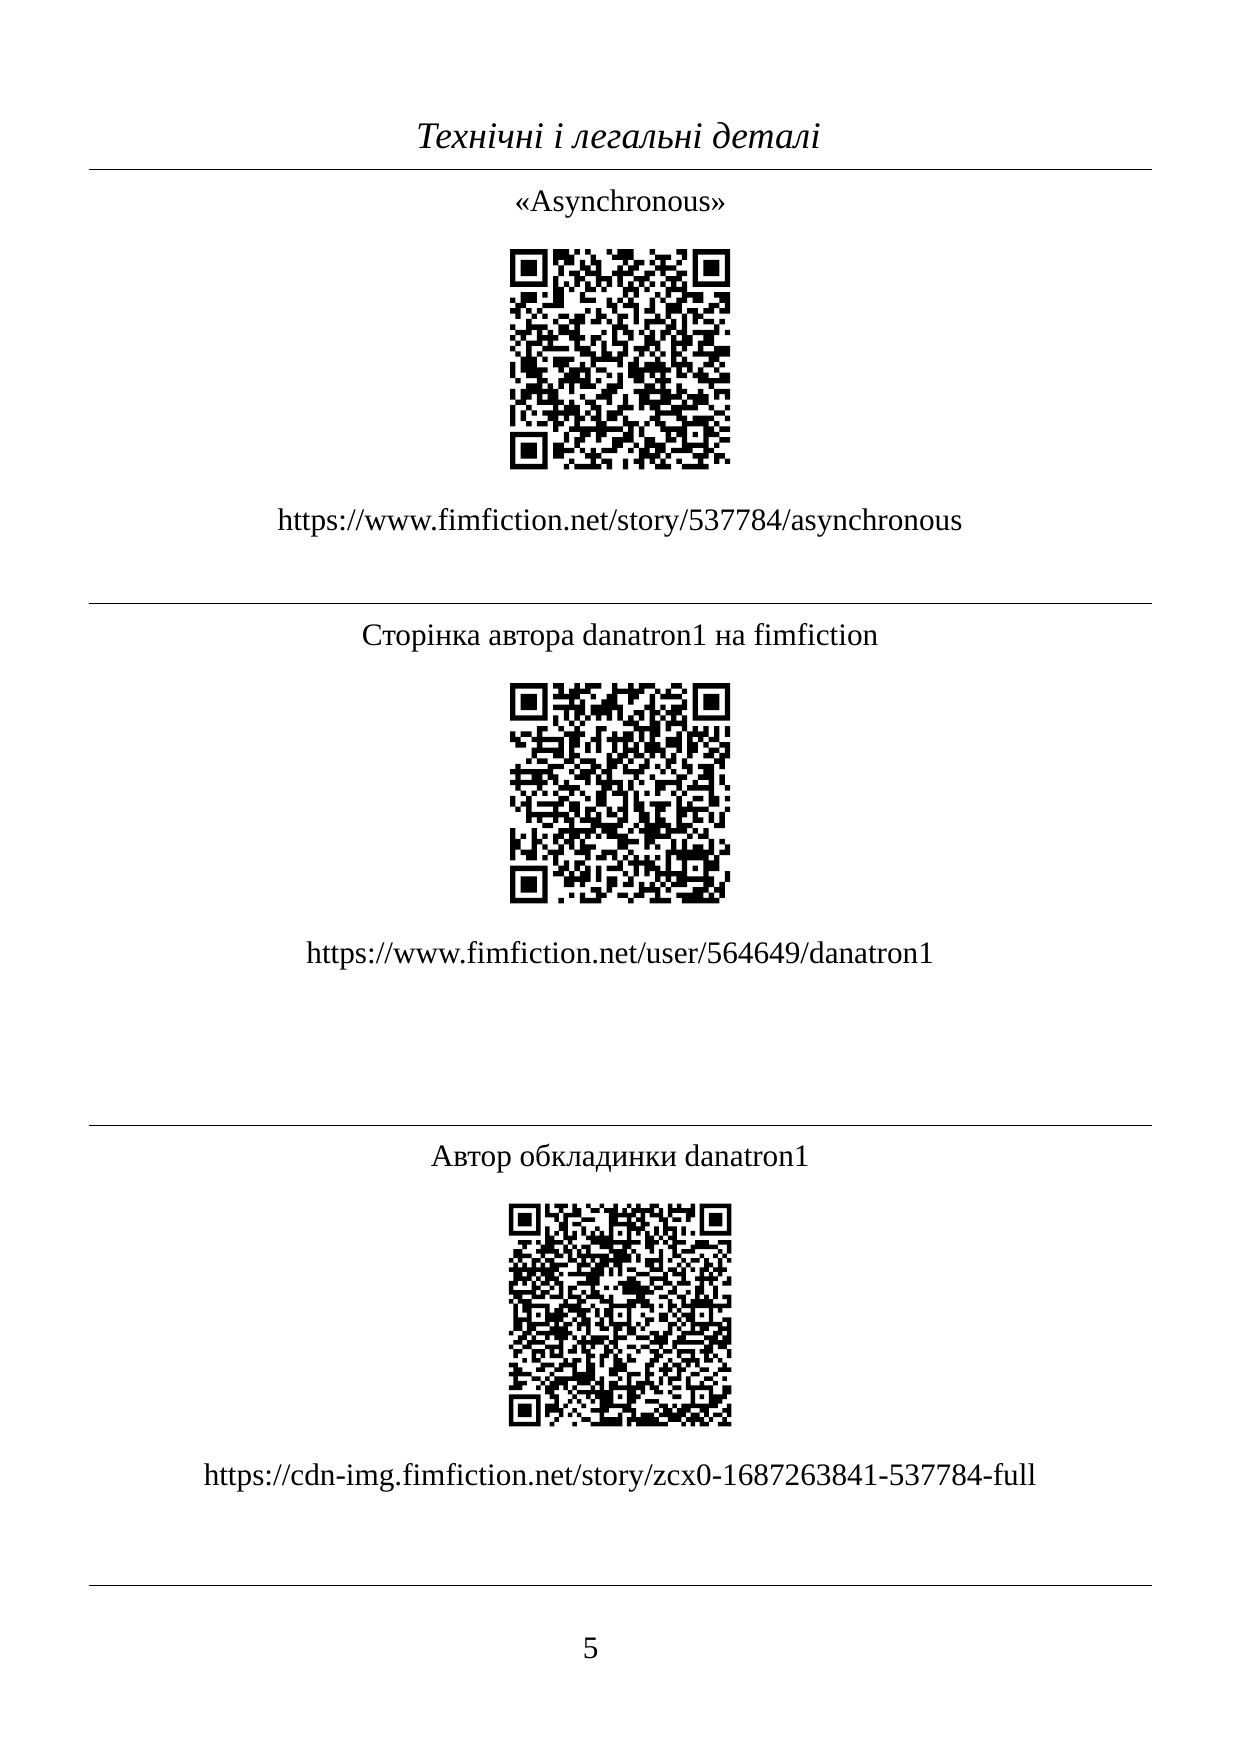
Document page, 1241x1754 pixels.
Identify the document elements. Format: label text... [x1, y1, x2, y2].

table_cell Сторінка автора danatron1 на fimfiction [89, 604, 1152, 663]
table_cell https://cdn-img.fimfiction.net/story/zcx0-1687263841-537784-full [89, 1445, 1152, 1585]
subtitle Технічні і легальні деталі [88, 113, 1152, 157]
table_cell [89, 230, 1152, 489]
table_cell [89, 664, 1152, 923]
table_cell https://www.fimfiction.net/story/537784/asynchronous [89, 489, 1152, 603]
table_cell https://www.fimfiction.net/user/564649/danatron1 [89, 923, 1152, 1125]
table_cell Автор обкладинки danatron1 [89, 1126, 1152, 1185]
table_cell [89, 1185, 1152, 1445]
table_header «Asynchronous» [89, 170, 1152, 229]
